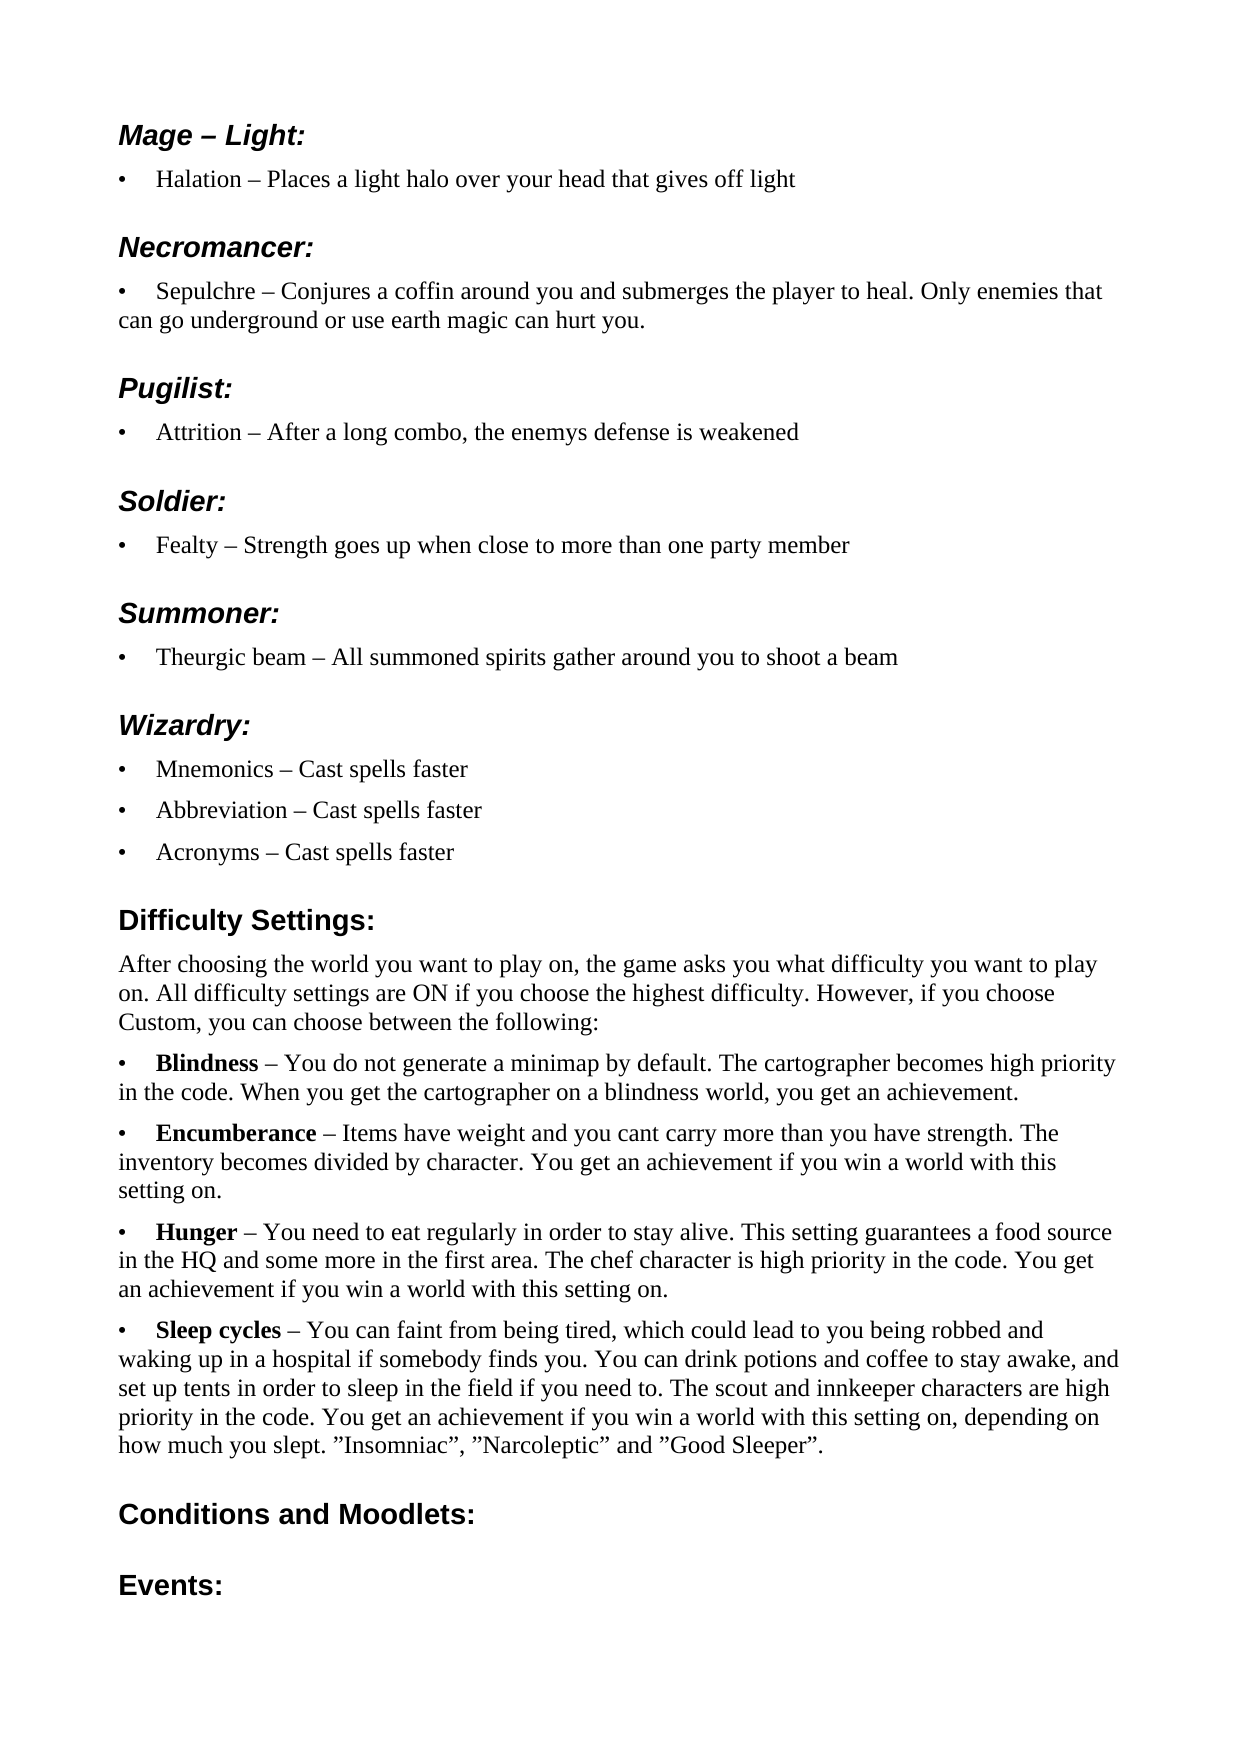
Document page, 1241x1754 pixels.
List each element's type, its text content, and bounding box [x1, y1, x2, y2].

list Hunger – You need to eat regularly in order to stay alive. This setting guarantees a food source in the HQ and some more in the first area. The chef character is high priority in the code. You get an achievement if you win a world with this setting on. [81, 1217, 1122, 1303]
text Conditions and Moodlets: [118, 1497, 1122, 1530]
text Pugilist: [118, 371, 1122, 405]
list Sepulchre – Conjures a coffin around you and submerges the player to heal. Only enemies that can go underground or use earth magic can hurt you. [81, 276, 1122, 334]
text Summoner: [118, 596, 1122, 629]
text After choosing the world you want to play on, the game asks you what difficulty you want to play on. All difficulty settings are ON if you choose the highest difficulty. However, if you choose Custom, you can choose between the following: [118, 949, 1122, 1035]
list Halation – Places a light halo over your head that gives off light [81, 164, 1122, 193]
list Encumberance – Items have weight and you cant carry more than you have strength. The inventory becomes divided by character. You get an achievement if you win a world with this setting on. [81, 1118, 1122, 1204]
text Necromancer: [118, 230, 1122, 264]
text Wizardry: [118, 708, 1122, 742]
list Fealty – Strength goes up when close to more than one party member [81, 530, 1122, 558]
text Difficulty Settings: [118, 903, 1122, 937]
list Abbreviation – Cast spells faster [81, 796, 1122, 824]
text Mage – Light: [118, 118, 1122, 152]
text Soldier: [118, 484, 1122, 517]
list Acronyms – Cast spells faster [81, 837, 1122, 866]
list Mnemonics – Cast spells faster [81, 754, 1122, 783]
list Sleep cycles – You can faint from being tired, which could lead to you being robbed and waking up in a hospital if somebody finds you. You can drink potions and coffee to stay awake, and set up tents in order to sleep in the field if you need to. The scout and innkeeper characters are high priority in the code. You get an achievement if you win a world with this setting on, depending on how much you slept. ”Insomniac”, ”Narcoleptic” and ”Good Sleeper”. [81, 1315, 1122, 1459]
text Events: [118, 1568, 1122, 1601]
list Attrition – After a long combo, the enemys defense is weakened [81, 417, 1122, 446]
list Blindness – You do not generate a minimap by default. The cartographer becomes high priority in the code. When you get the cartographer on a blindness world, you get an achievement. [81, 1048, 1122, 1105]
list Theurgic beam – All summoned spirits gather around you to shoot a beam [81, 642, 1122, 671]
